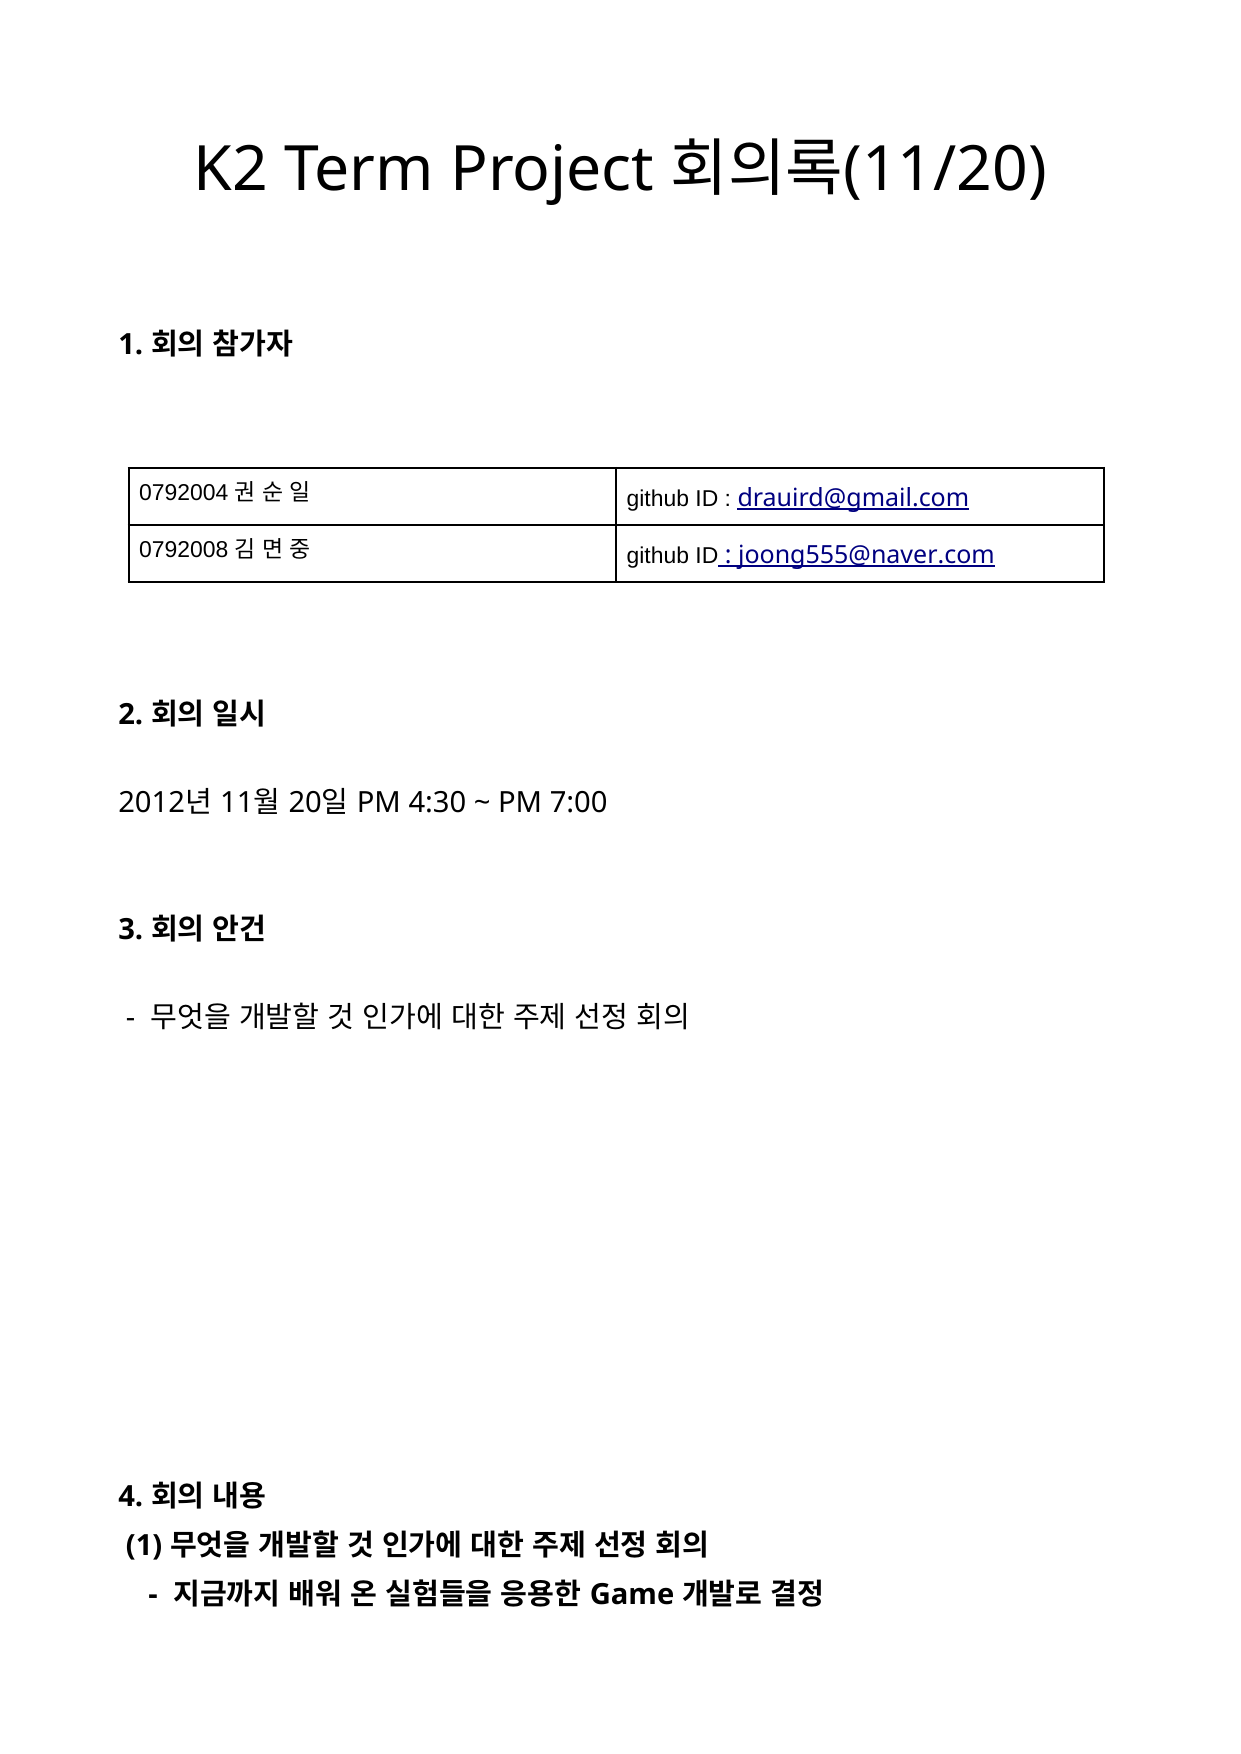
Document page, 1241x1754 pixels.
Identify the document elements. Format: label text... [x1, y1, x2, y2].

text 4. 회의 내용 [118, 1473, 1122, 1515]
table_header 0792004 권 순 일 [130, 469, 615, 524]
text K2 Term Project 회의록(11/20) [118, 118, 1122, 209]
text (1) 무엇을 개발할 것 인가에 대한 주제 선정 회의 [118, 1521, 1122, 1564]
table_cell 0792008 김 면 중 [130, 526, 615, 581]
text - 무엇을 개발할 것 인가에 대한 주제 선정 회의 [118, 993, 1122, 1036]
text 3. 회의 안건 [118, 905, 1122, 948]
table_header github ID : drauird@gmail.com [617, 469, 1103, 524]
text - 지금까지 배워 온 실험들을 응용한 Game 개발로 결정 [118, 1570, 1122, 1613]
table_cell github ID : joong555@naver.com [617, 526, 1103, 581]
text 1. 회의 참가자 [118, 320, 1122, 363]
text 2012년 11월 20일 PM 4:30 ~ PM 7:00 [118, 778, 1122, 821]
text 2. 회의 일시 [118, 690, 1122, 733]
